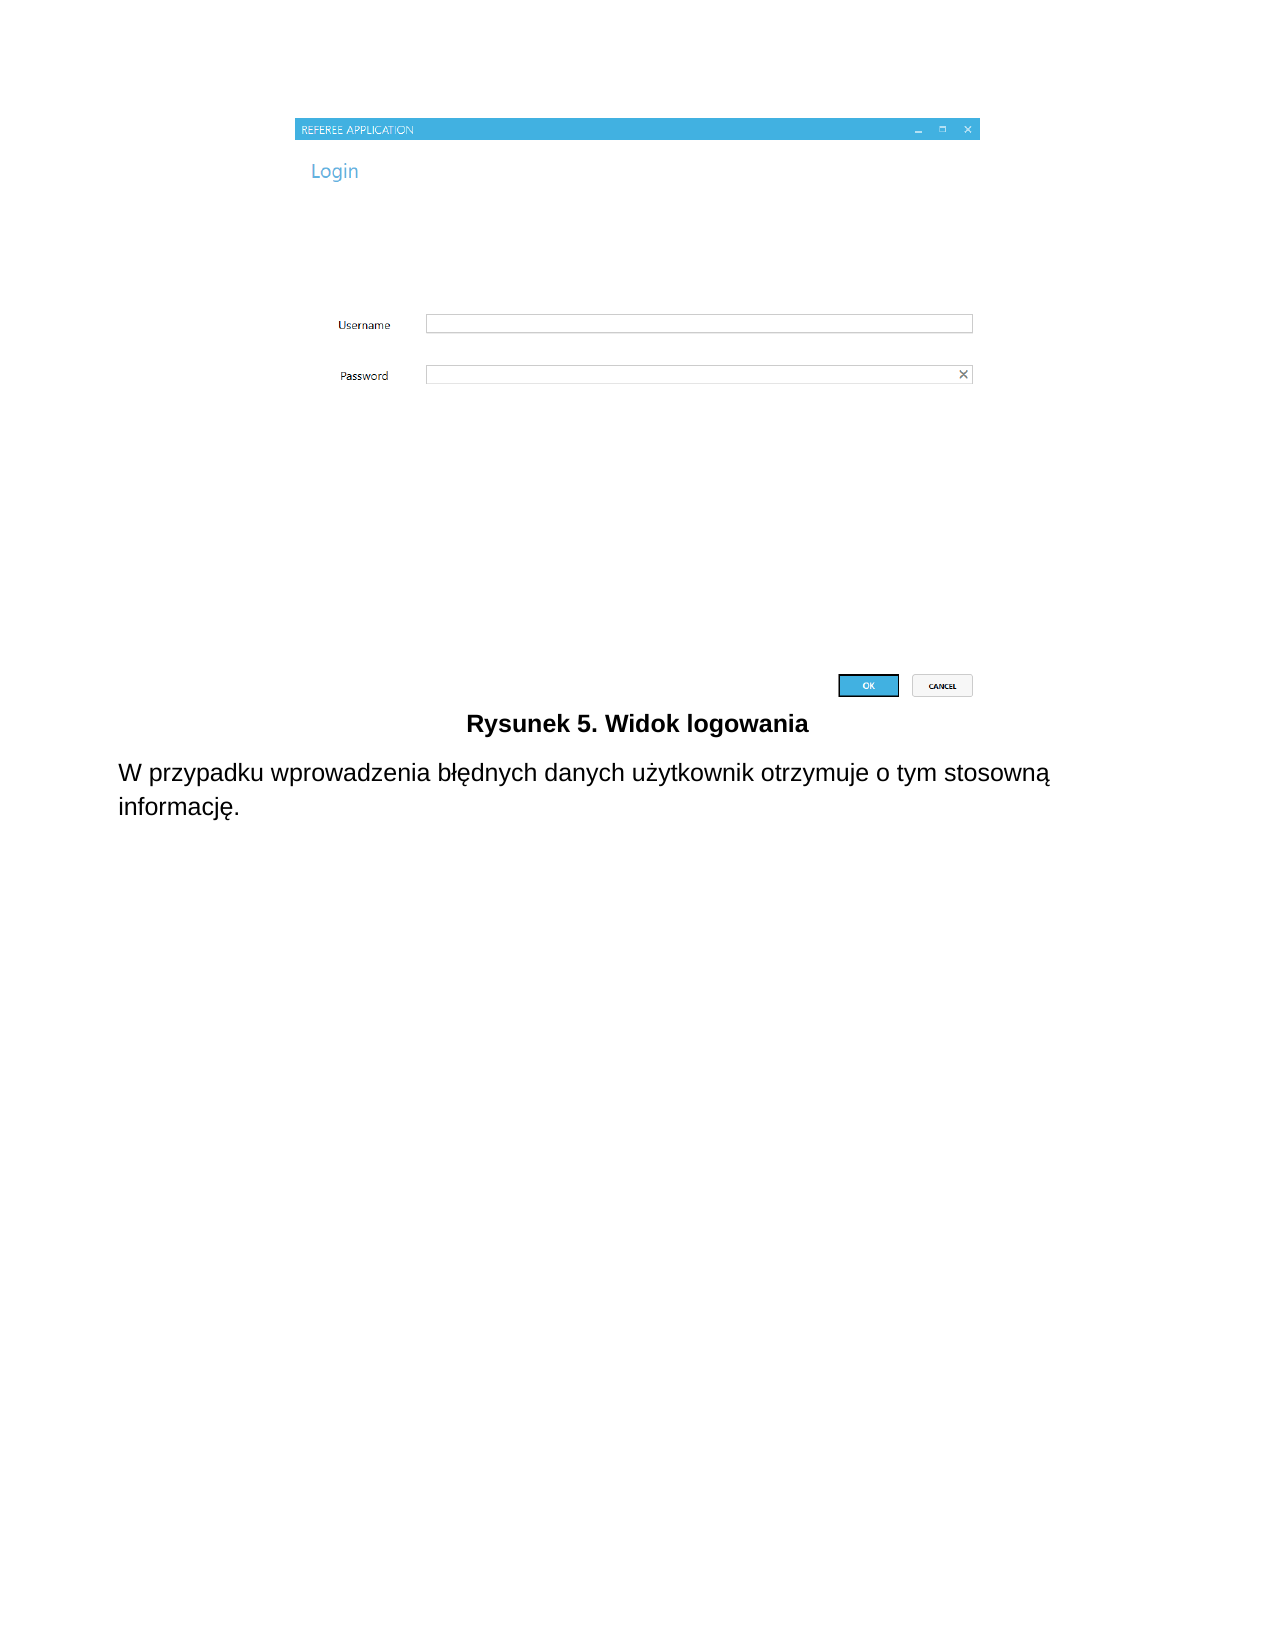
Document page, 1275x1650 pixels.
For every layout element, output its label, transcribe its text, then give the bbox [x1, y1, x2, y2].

text W przypadku wprowadzenia błędnych danych użytkownik otrzymuje o tym stosowną informację. [118, 758, 1157, 821]
text Rysunek 5. Widok logowania [118, 118, 1157, 738]
picture [295, 118, 980, 704]
